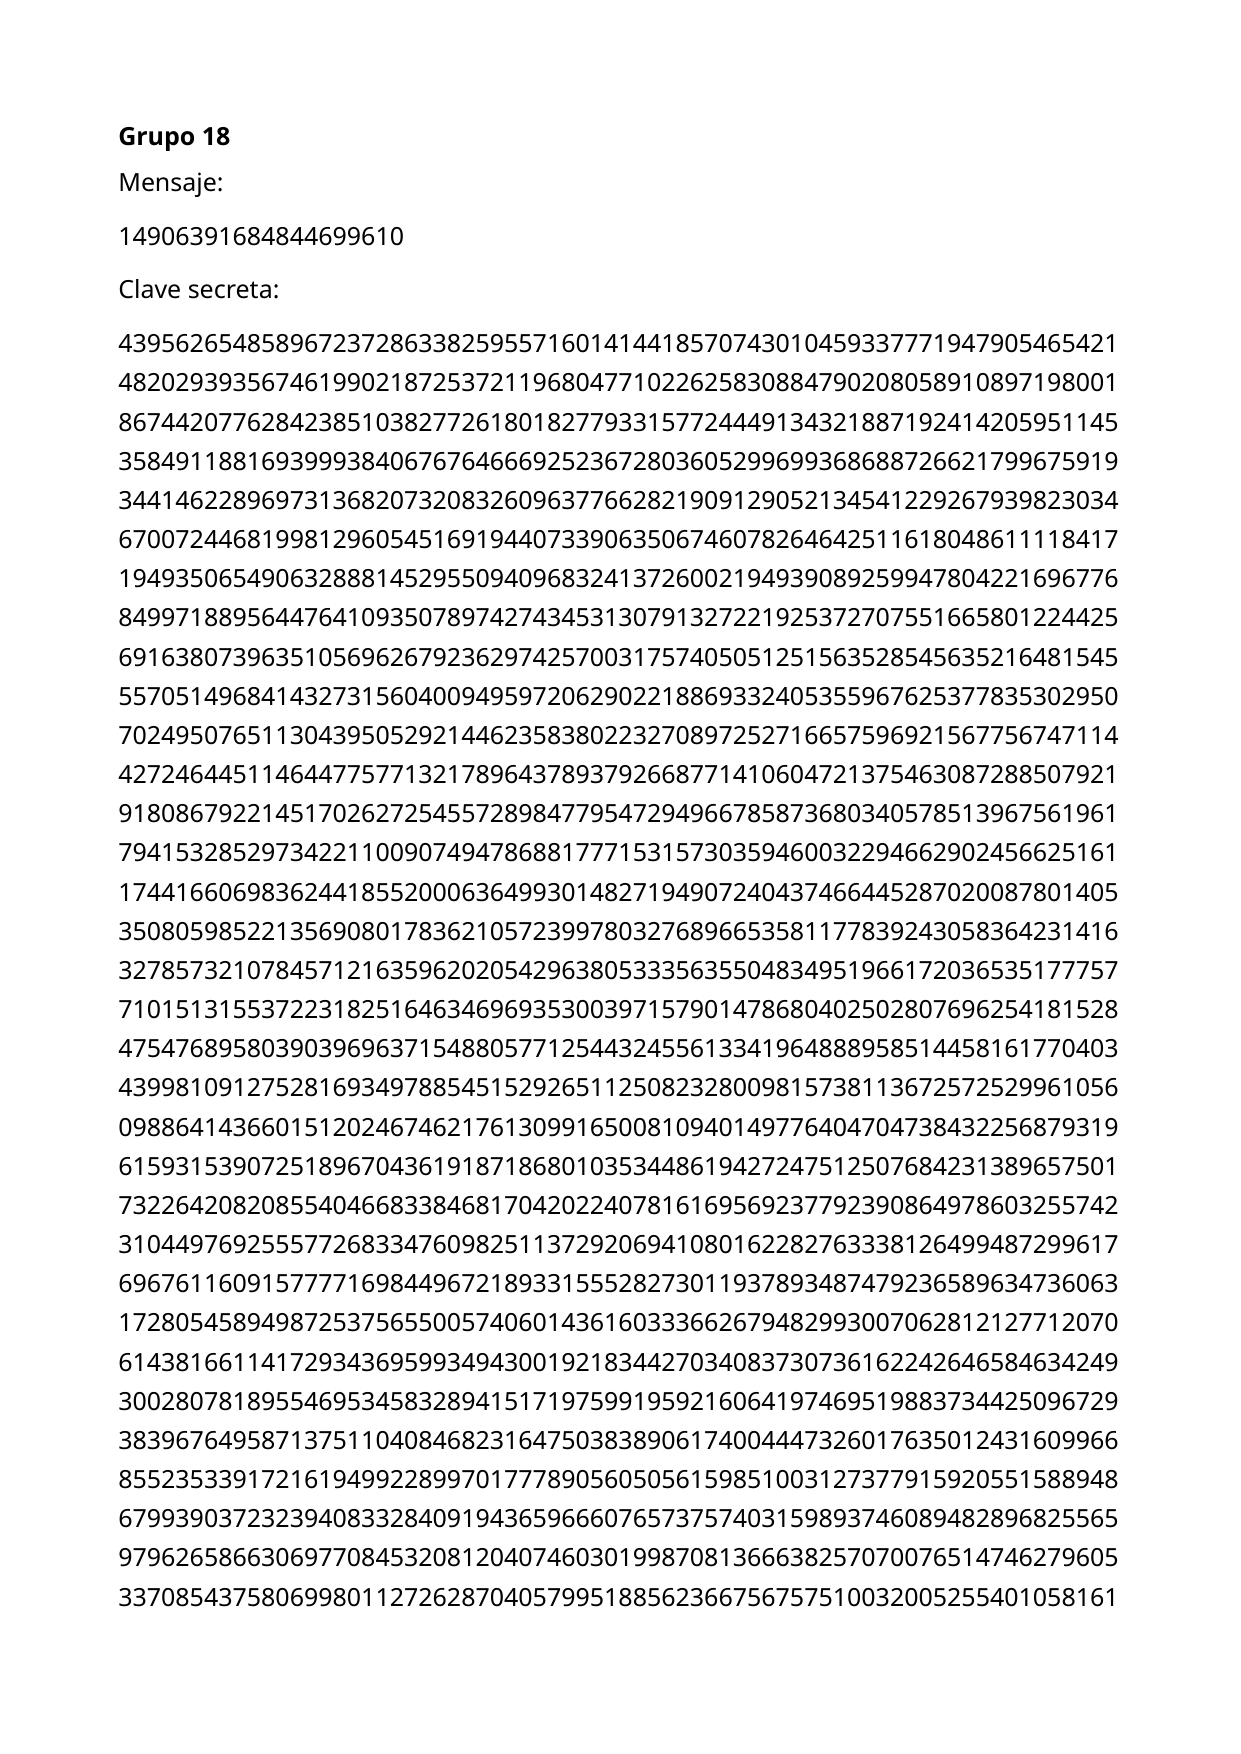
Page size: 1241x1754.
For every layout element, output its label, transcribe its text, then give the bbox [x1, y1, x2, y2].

text 14906391684844699610 [118, 218, 1122, 252]
subtitle Grupo 18 [118, 118, 1122, 152]
text 439562654858967237286338259557160141441857074301045933777194790546542148202939356746199021872537211968047710226258308847902080589108971980018674420776284238510382772618018277933157724449134321887192414205951145358491188169399938406767646669252367280360529969936868872662179967591934414622896973136820732083260963776628219091290521345412292679398230346700724468199812960545169194407339063506746078264642511618048611118417194935065490632888145295509409683241372600219493908925994780422169677684997188956447641093507897427434531307913272219253727075516658012244256916380739635105696267923629742570031757405051251563528545635216481545557051496841432731560400949597206290221886933240535596762537783530295070249507651130439505292144623583802232708972527166575969215677567471144272464451146447757713217896437893792668771410604721375463087288507921918086792214517026272545572898477954729496678587368034057851396756196179415328529734221100907494786881777153157303594600322946629024566251611744166069836244185520006364993014827194907240437466445287020087801405350805985221356908017836210572399780327689665358117783924305836423141632785732107845712163596202054296380533356355048349519661720365351777577101513155372231825164634696935300397157901478680402502807696254181528475476895803903969637154880577125443245561334196488895851445816177040343998109127528169349788545152926511250823280098157381136725725299610560988641436601512024674621761309916500810940149776404704738432256879319615931539072518967043619187186801035344861942724751250768423138965750173226420820855404668338468170420224078161695692377923908649786032557423104497692555772683347609825113729206941080162282763338126499487299617696761160915777716984496721893315552827301193789348747923658963473606317280545894987253756550057406014361603336626794829930070628121277120706143816611417293436959934943001921834427034083730736162242646584634249300280781895546953458328941517197599195921606419746951988373442509672938396764958713751104084682316475038389061740044473260176350124316099668552353391721619499228997017778905605056159851003127377915920551588948679939037232394083328409194365966607657375740315989374608948289682556597962658663069770845320812040746030199870813666382570700765147462796053370854375806998011272628704057995188562366756757510032005255401058161 [118, 326, 1122, 1613]
text Clave secreta: [118, 272, 1122, 306]
text Mensaje: [118, 165, 1122, 199]
